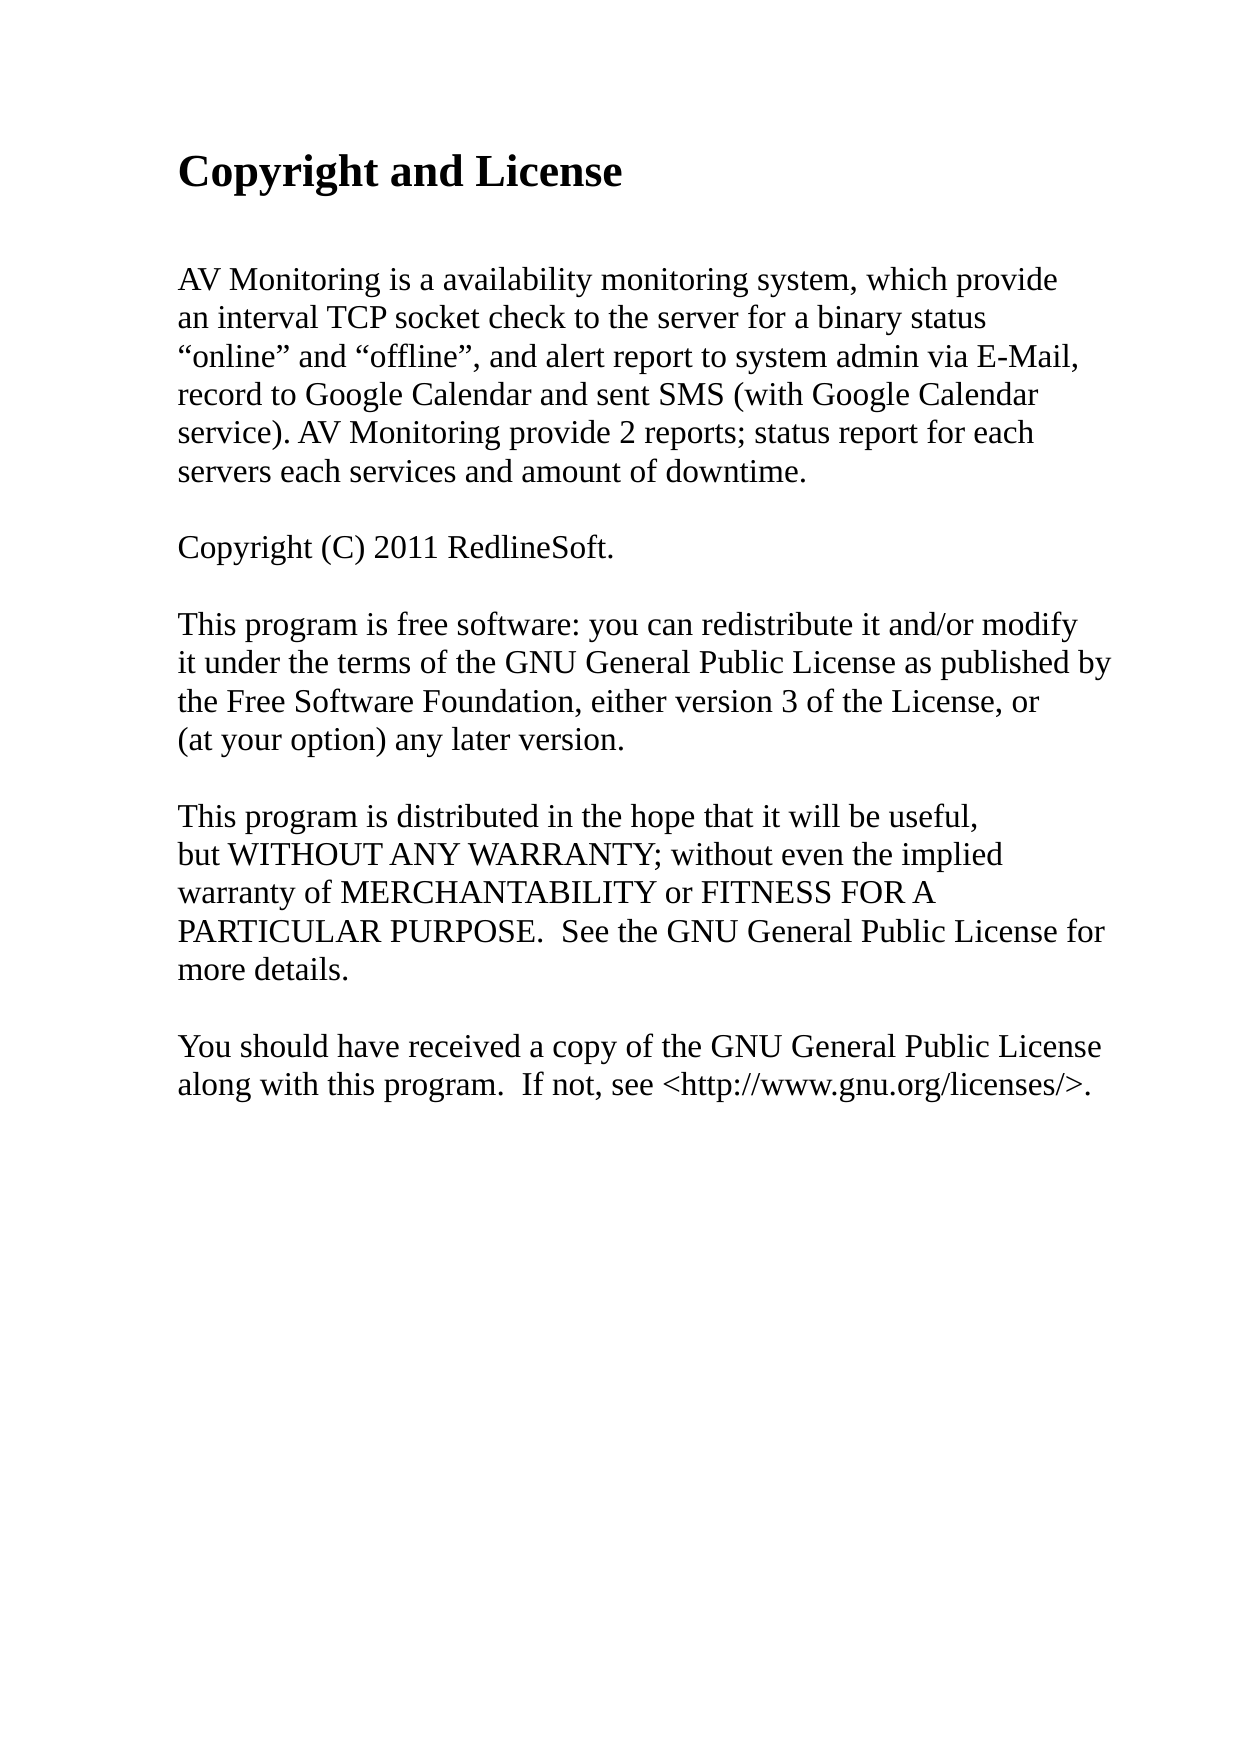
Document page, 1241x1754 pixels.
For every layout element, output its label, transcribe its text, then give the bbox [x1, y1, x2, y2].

text AV Monitoring is a availability monitoring system, which provide [177, 259, 1122, 297]
text Copyright (C) 2011 RedlineSoft. [177, 527, 1122, 566]
text the Free Software Foundation, either version 3 of the License, or [177, 681, 1122, 719]
text (at your option) any later version. [177, 719, 1122, 757]
subtitle Copyright and License [177, 143, 1122, 196]
text This program is free software: you can redistribute it and/or modify [177, 604, 1122, 642]
text an interval TCP socket check to the server for a binary status [177, 297, 1122, 336]
text record to Google Calendar and sent SMS (with Google Calendar service). AV Monitoring provide 2 reports; status report for each servers each services and amount of downtime. [177, 374, 1122, 489]
text but WITHOUT ANY WARRANTY; without even the implied warranty of MERCHANTABILITY or FITNESS FOR A PARTICULAR PURPOSE. See the GNU General Public License for more details. You should have received a copy of the GNU General Public License along with this program. If not, see <http://www.gnu.org/licenses/>. [177, 834, 1122, 1102]
text “online” and “offline”, and alert report to system admin via E-Mail, [177, 336, 1122, 374]
text it under the terms of the GNU General Public License as published by [177, 642, 1122, 681]
text This program is distributed in the hope that it will be useful, [177, 796, 1122, 834]
